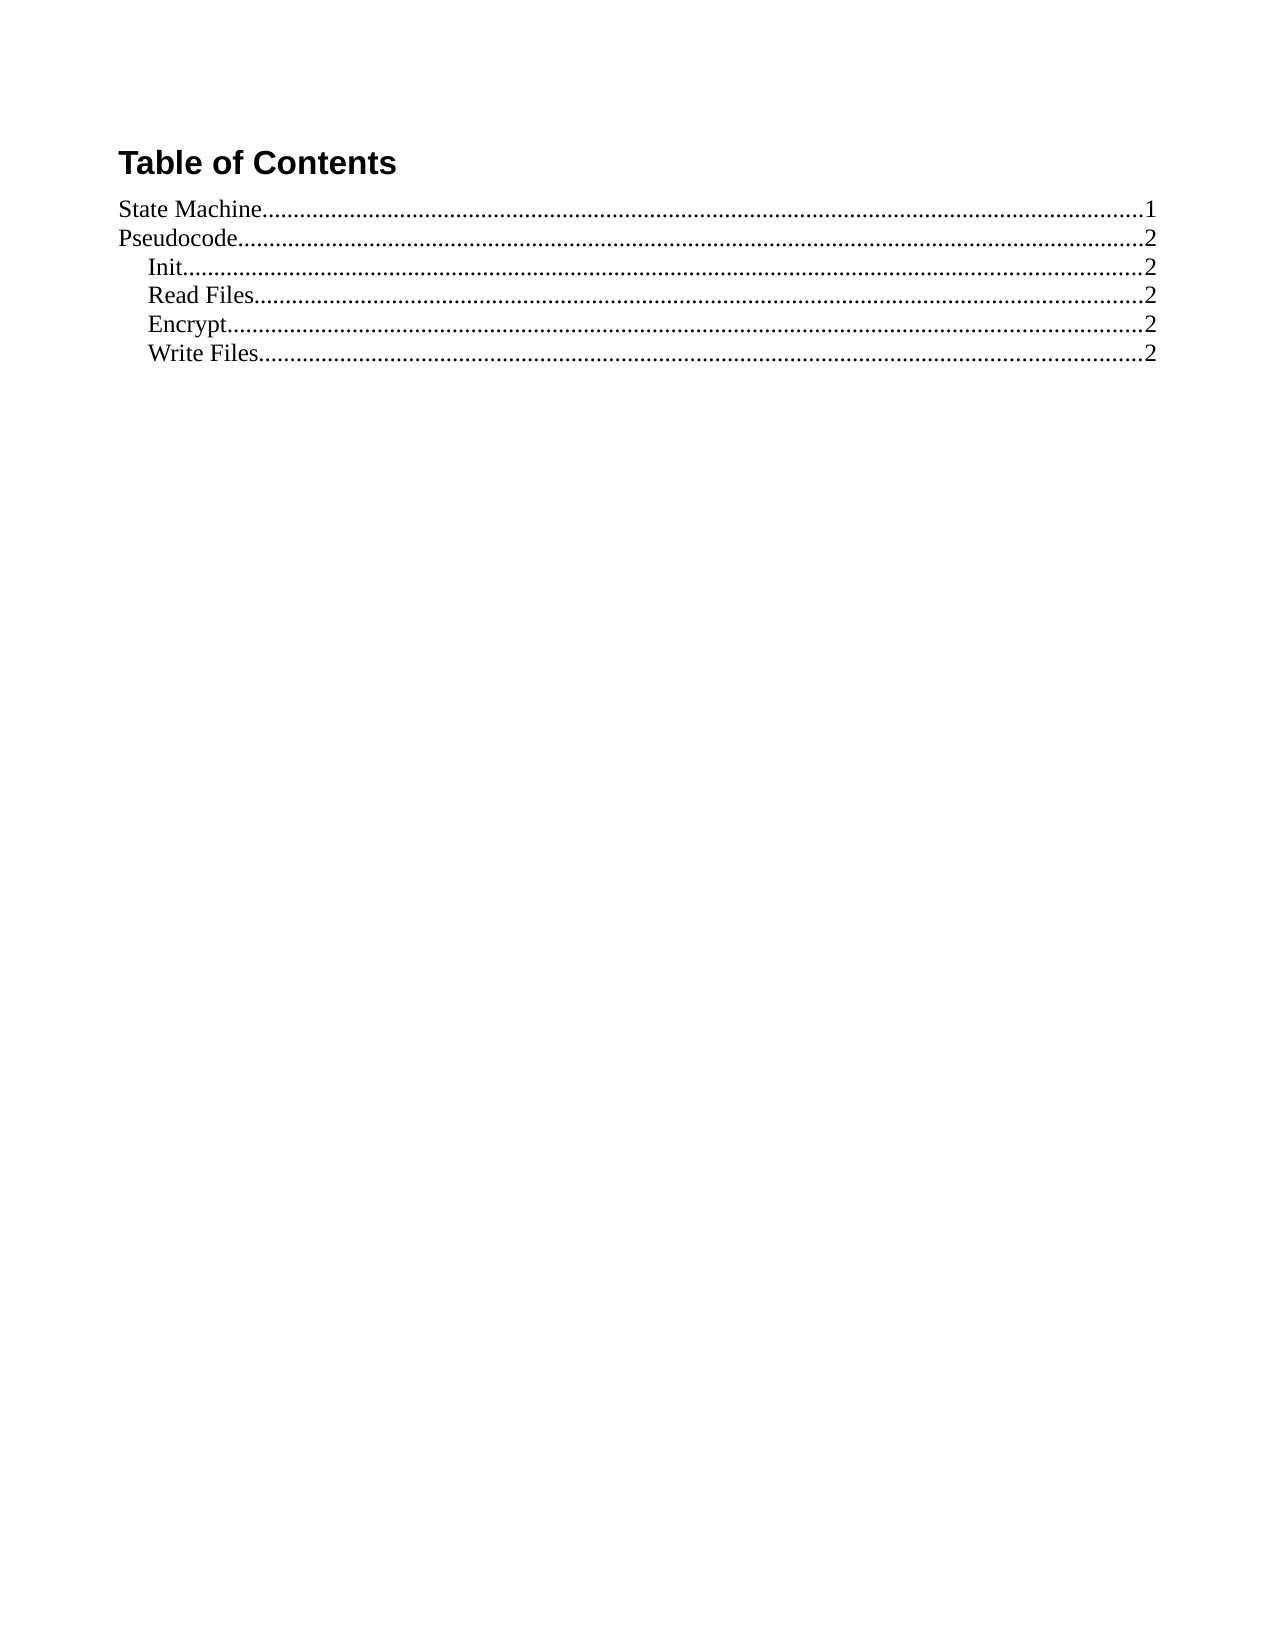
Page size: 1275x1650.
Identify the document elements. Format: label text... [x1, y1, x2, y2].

subtitle Table of Contents [118, 143, 1157, 182]
text Encrypt 2 [148, 309, 1157, 338]
text Pseudocode 2 [118, 223, 1157, 252]
text Init 2 [148, 252, 1157, 280]
text State Machine 1 [118, 194, 1157, 223]
text Write Files 2 [148, 338, 1157, 367]
text Read Files 2 [148, 280, 1157, 309]
